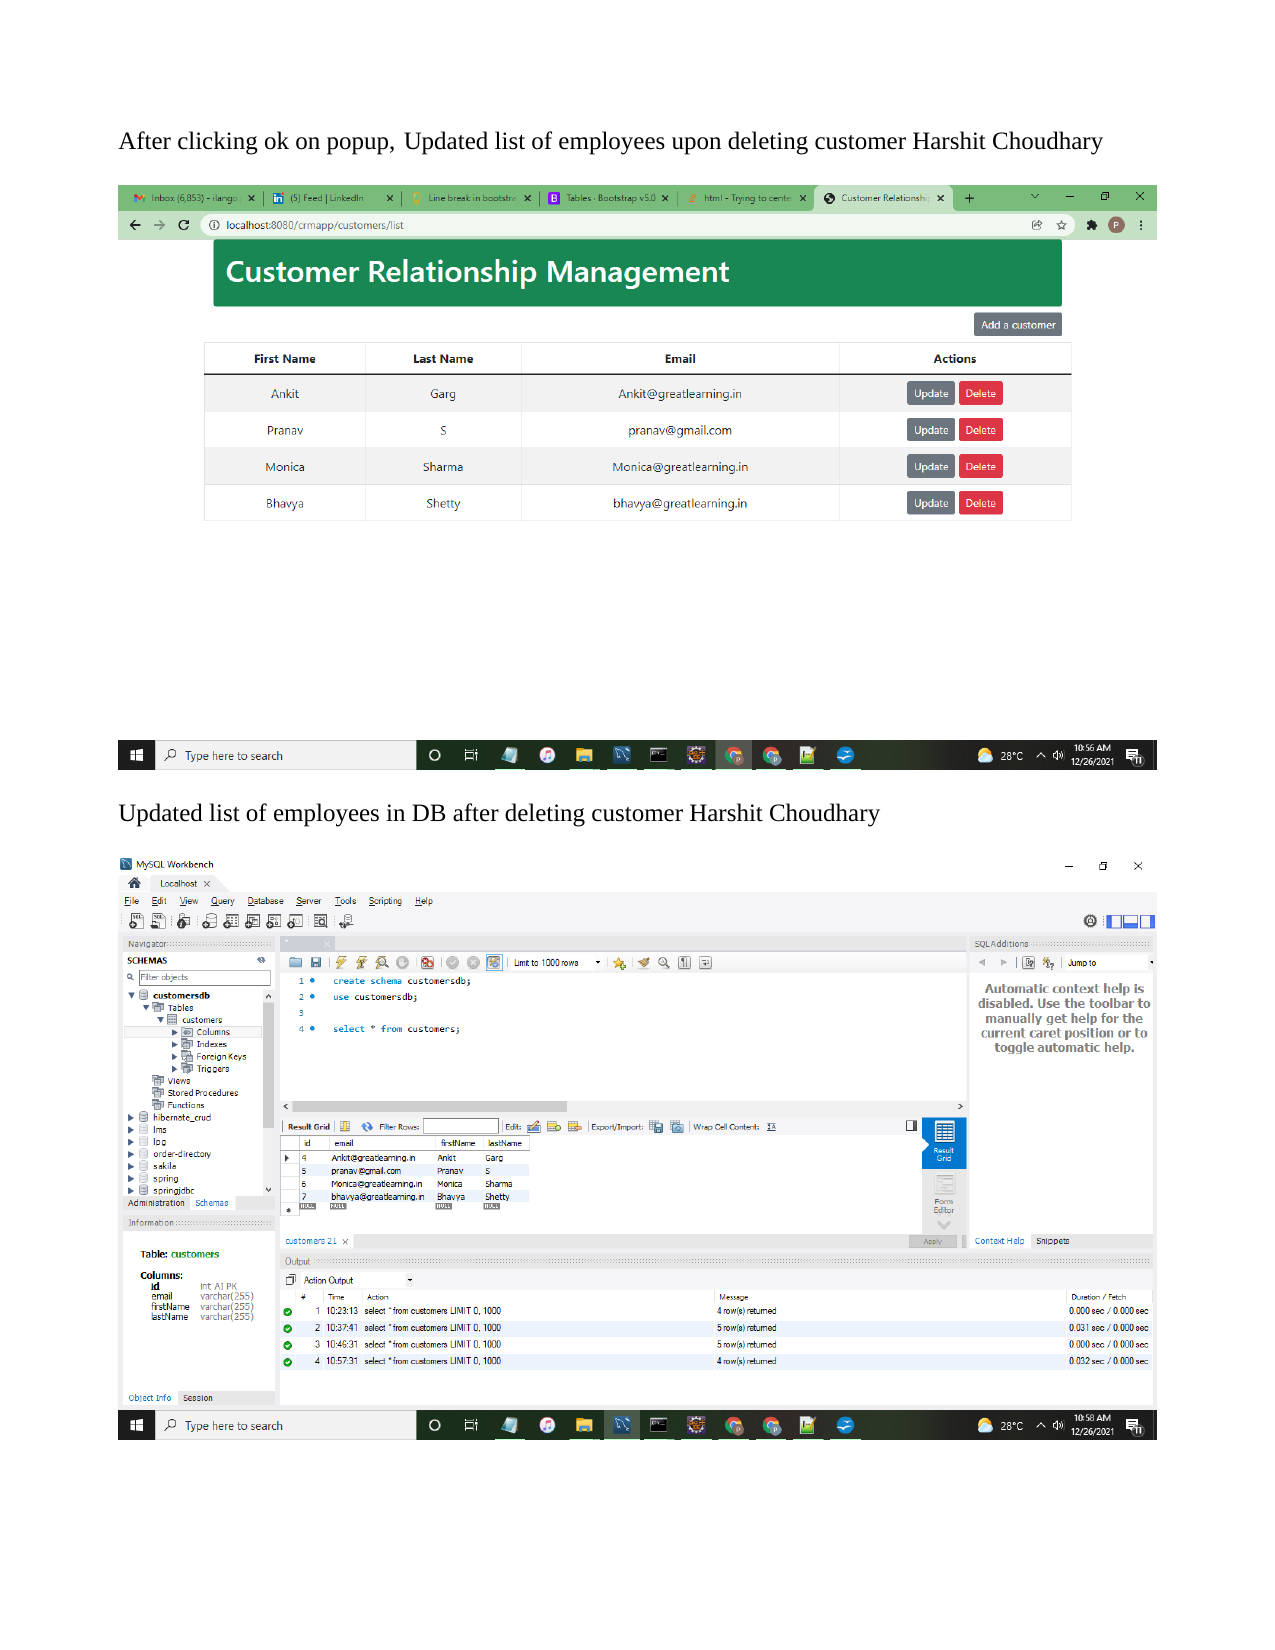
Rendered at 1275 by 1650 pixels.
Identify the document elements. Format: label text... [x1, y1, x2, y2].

text Updated list of employees in DB after deleting customer Harshit Choudhary [118, 798, 1157, 827]
text After clicking ok on popup, Updated list of employees upon deleting customer Harshit Choudhary [118, 118, 1157, 185]
picture [118, 855, 1157, 1440]
picture [118, 185, 1157, 770]
